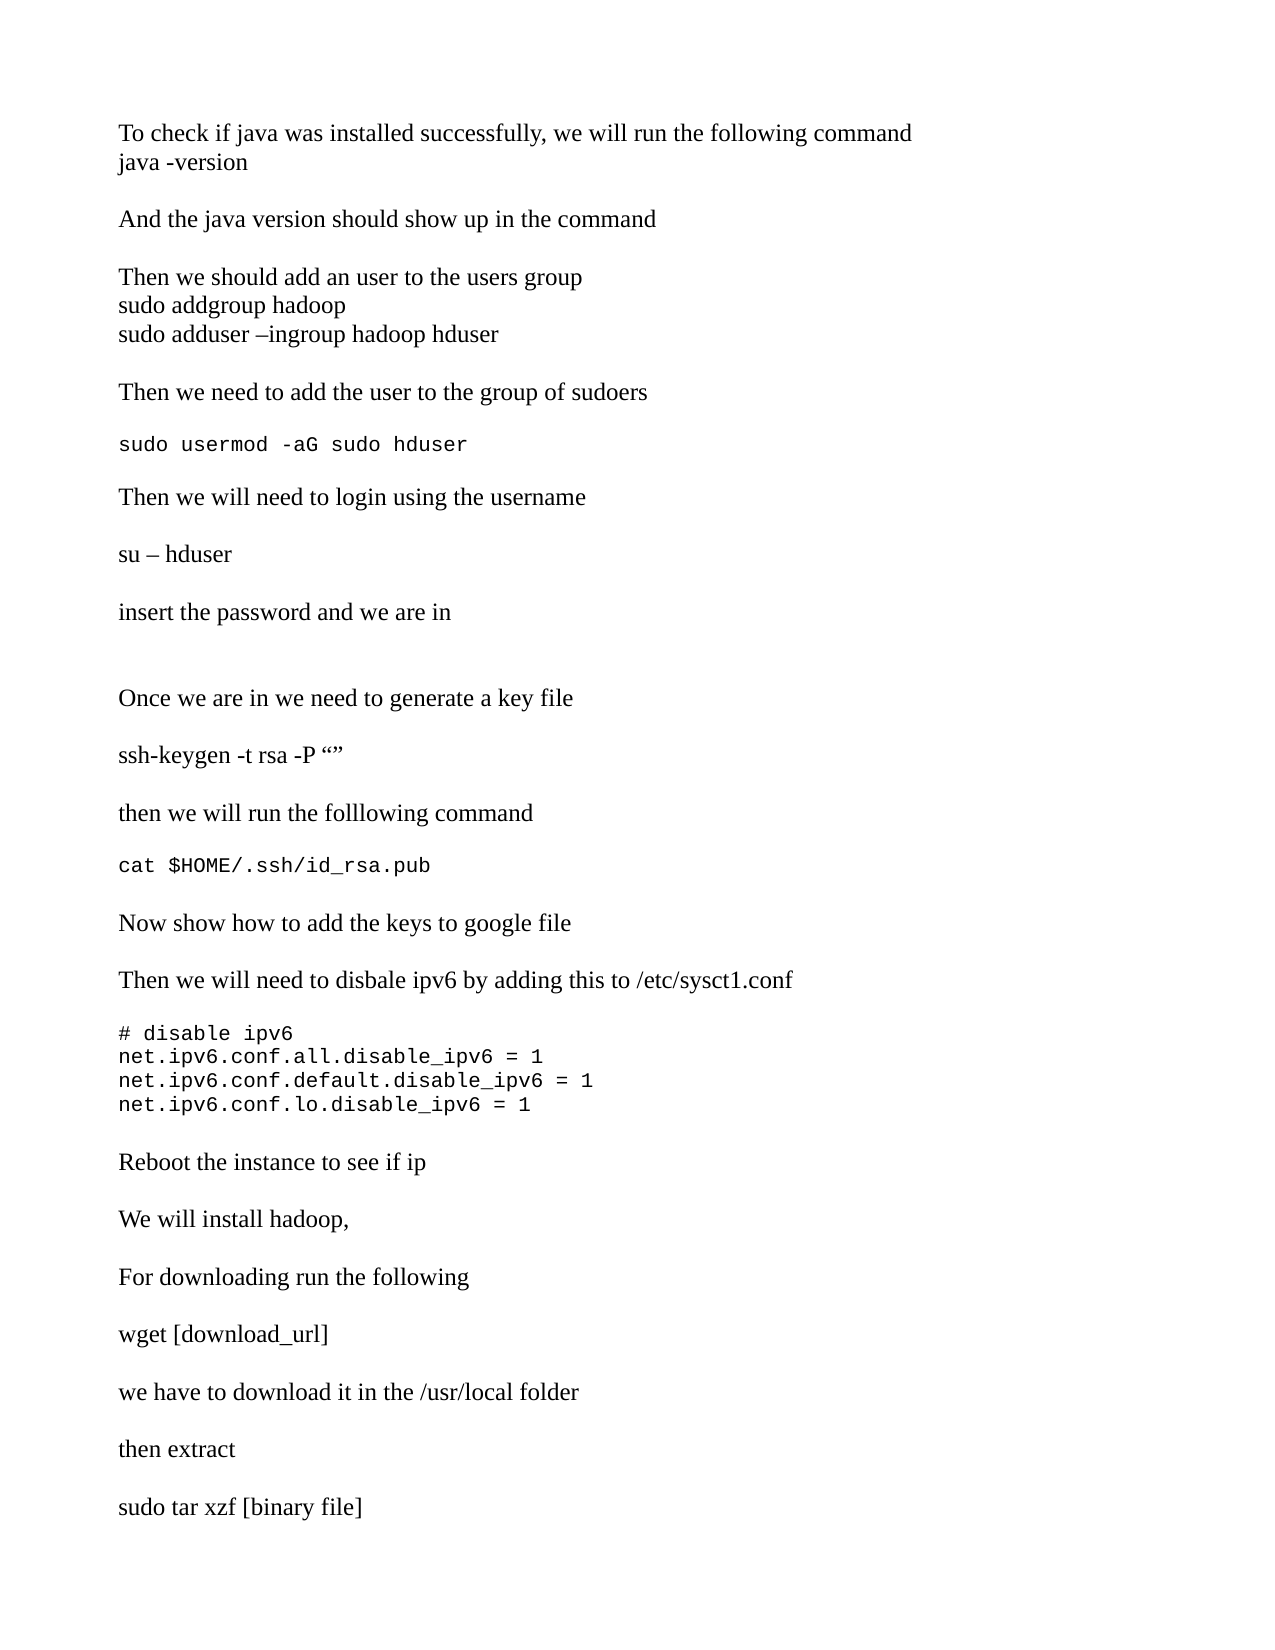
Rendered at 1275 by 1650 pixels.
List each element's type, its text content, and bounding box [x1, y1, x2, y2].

text We will install hadoop, [118, 1204, 1157, 1233]
text wget [download_url] [118, 1319, 1157, 1348]
text insert the password and we are in [118, 597, 1157, 625]
text java -version [118, 147, 1157, 176]
text then we will run the folllowing command [118, 798, 1157, 827]
text net.ipv6.conf.all.disable_ipv6 = 1 [118, 1046, 1157, 1070]
text ssh-keygen -t rsa -P “” [118, 740, 1157, 769]
text cat $HOME/.ssh/id_rsa.pub [118, 855, 1157, 879]
text Then we need to add the user to the group of sudoers [118, 377, 1157, 406]
text Then we will need to login using the username [118, 482, 1157, 510]
text Once we are in we need to generate a key file [118, 683, 1157, 712]
text Reboot the instance to see if ip [118, 1147, 1157, 1176]
text net.ipv6.conf.default.disable_ipv6 = 1 [118, 1070, 1157, 1094]
text su – hduser [118, 510, 1157, 568]
text net.ipv6.conf.lo.disable_ipv6 = 1 [118, 1094, 1157, 1117]
text sudo usermod -aG sudo hduser [118, 434, 1157, 458]
text sudo tar xzf [binary file] [118, 1492, 1157, 1521]
text sudo adduser –ingroup hadoop hduser [118, 319, 1157, 348]
text Then we should add an user to the users group [118, 262, 1157, 291]
text Now show how to add the keys to google file [118, 908, 1157, 937]
text sudo addgroup hadoop [118, 291, 1157, 319]
text we have to download it in the /usr/local folder [118, 1377, 1157, 1406]
text # disable ipv6 [118, 1023, 1157, 1046]
text To check if java was installed successfully, we will run the following command [118, 118, 1157, 147]
text Then we will need to disbale ipv6 by adding this to /etc/sysct1.conf [118, 965, 1157, 994]
text then extract [118, 1434, 1157, 1463]
text And the java version should show up in the command [118, 204, 1157, 233]
text For downloading run the following [118, 1262, 1157, 1291]
